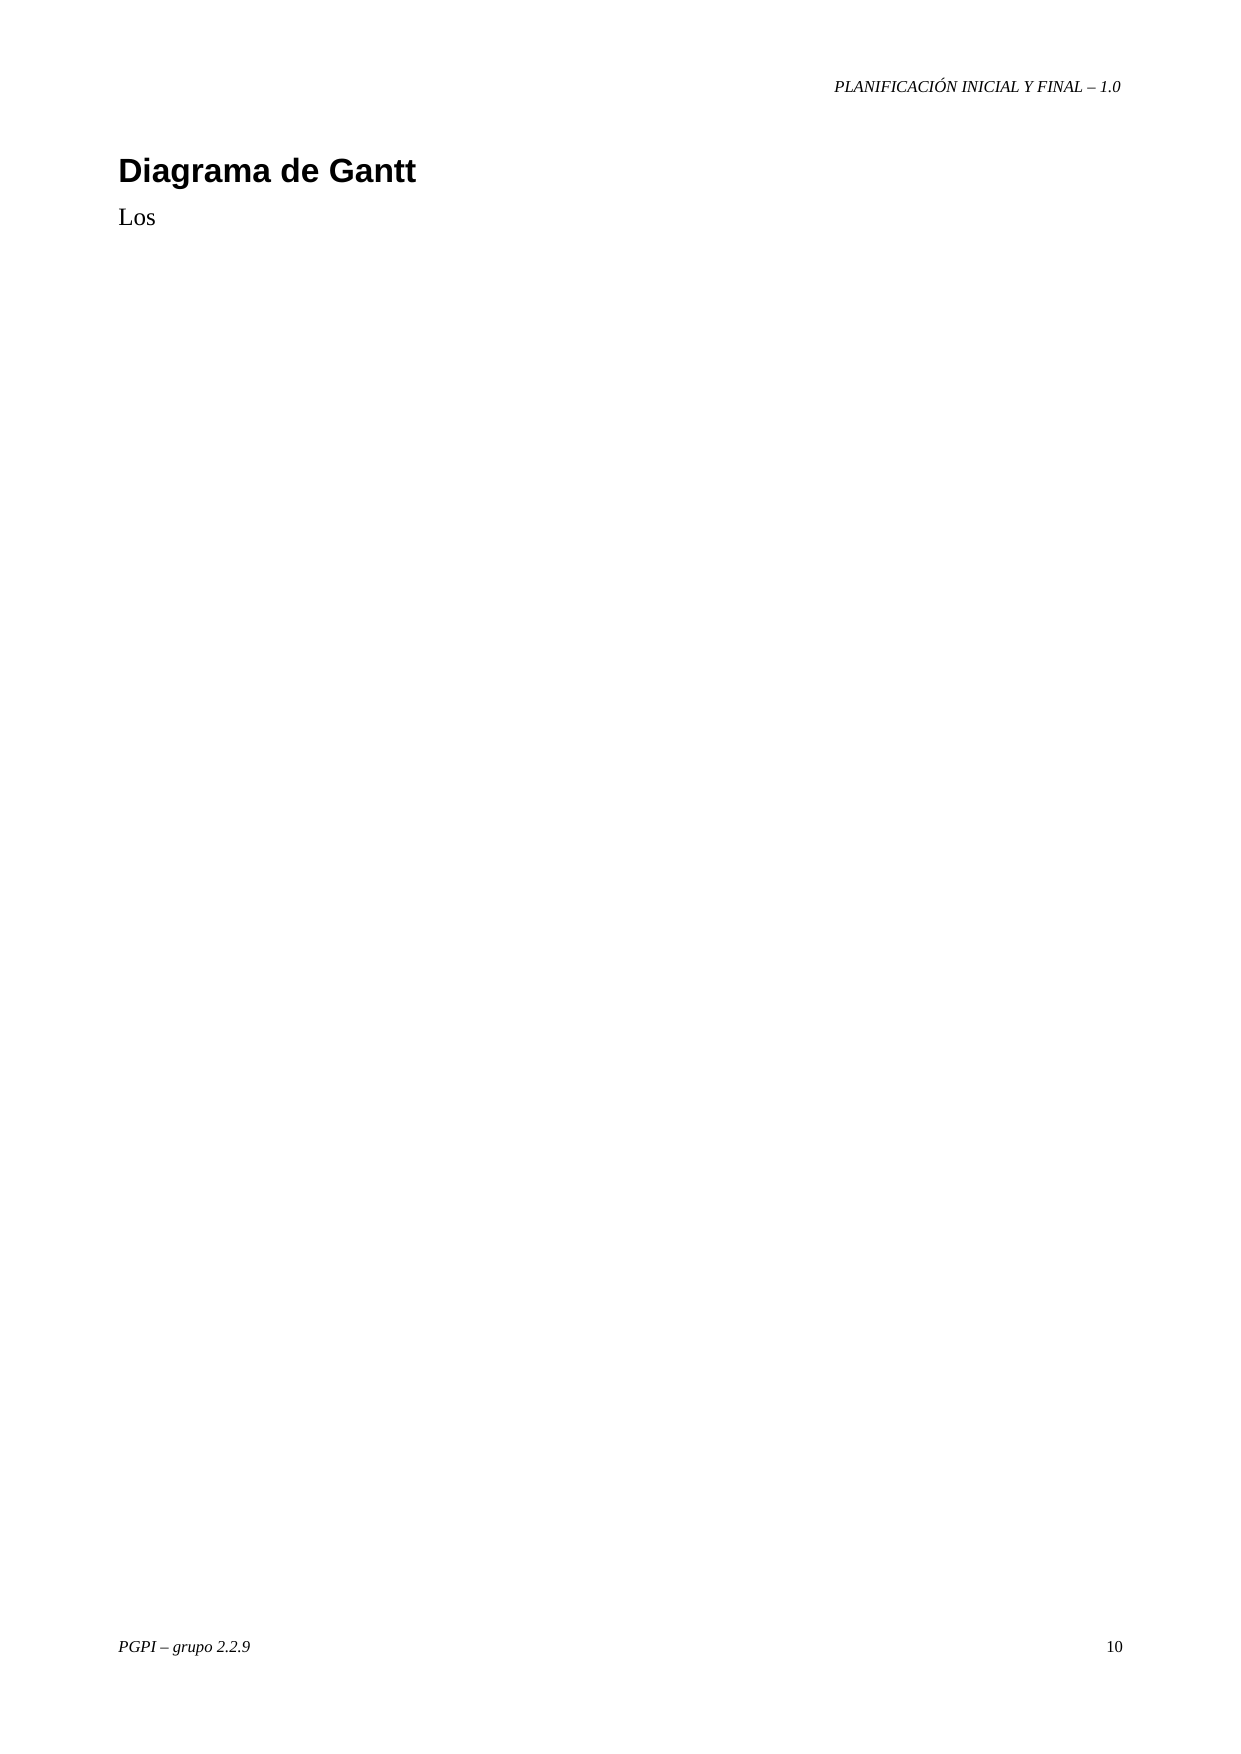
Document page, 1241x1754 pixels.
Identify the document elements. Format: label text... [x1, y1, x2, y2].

text Los [118, 202, 1122, 230]
subtitle Diagrama de Gantt [118, 150, 1122, 189]
